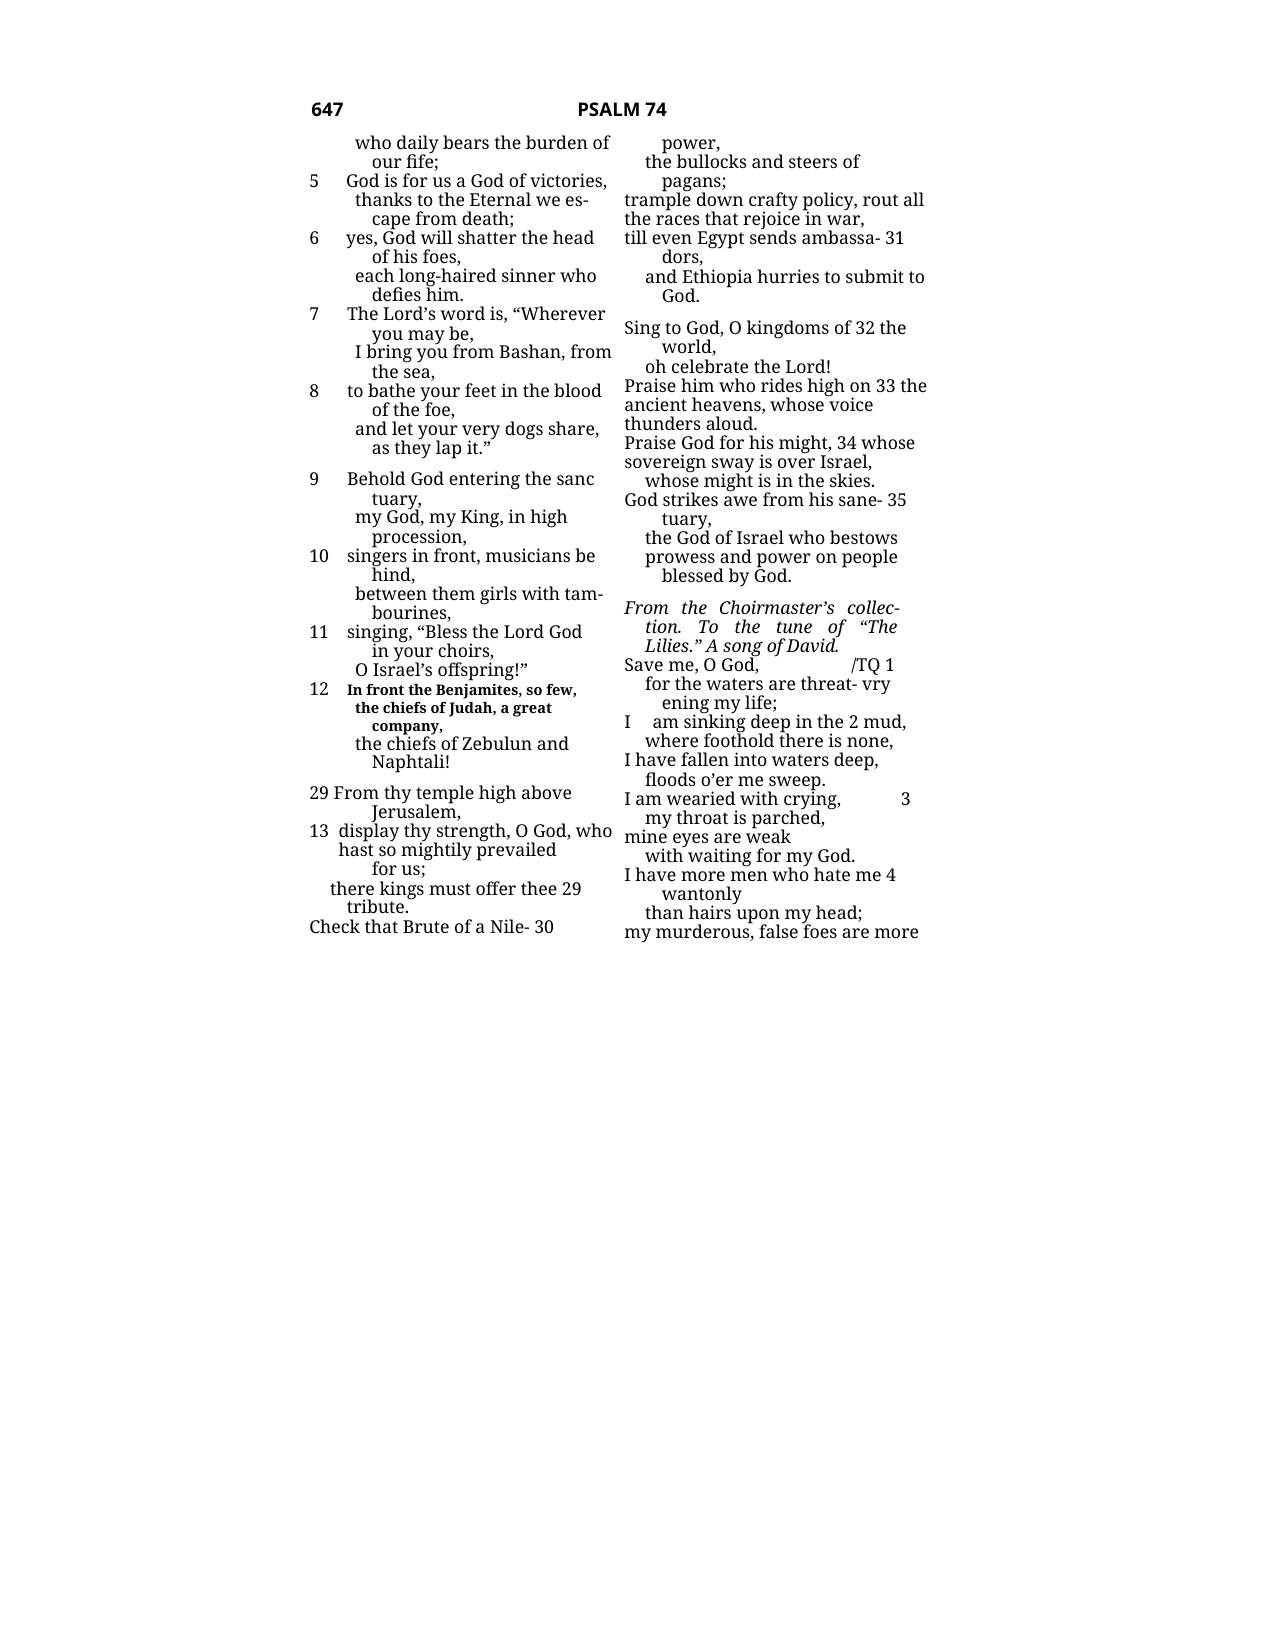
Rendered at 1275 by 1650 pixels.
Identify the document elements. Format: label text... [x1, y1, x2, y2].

list In front the Benjamites, so few, [309, 680, 613, 699]
text where foothold there is none, [645, 733, 929, 752]
list The Lord’s word is, “Wherever [309, 306, 613, 325]
text God strikes awe from his sane- 35 tuary, [624, 491, 929, 529]
text mine eyes are weak [624, 828, 929, 847]
text trample down crafty policy, rout all the races that re­joice in war, [624, 191, 929, 229]
list yes, God will shatter the head [309, 229, 613, 248]
text hind, [355, 566, 613, 585]
text O Israel’s offspring!” [355, 661, 613, 680]
text Sing to God, O kingdoms of 32 the world, [624, 319, 929, 358]
text oh celebrate the Lord! [645, 358, 929, 377]
text and let your very dogs share, as they lap it.” [355, 420, 613, 458]
text I am wearied with crying, 3 [624, 790, 929, 809]
text Check that Brute of a Nile- 30 [309, 918, 613, 937]
text prowess and power on people blessed by God. [645, 548, 929, 587]
text than hairs upon my head; [645, 904, 929, 923]
text I bring you from Bashan, from the sea, [355, 344, 613, 382]
text Save me, O God, /TQ 1 [624, 656, 929, 675]
text I have fallen into waters deep, floods o’er me sweep. [624, 752, 929, 790]
text From the Choirmaster’s collec­tion. To the tune of “The Lilies.” A song of David. [624, 599, 899, 656]
text thanks to the Eternal we es­cape from death; [355, 191, 613, 229]
text I have more men who hate me 4 wantonly [624, 866, 929, 904]
text you may be, [355, 325, 613, 344]
text of his foes, [355, 248, 613, 267]
text between them girls with tam­bourines, [355, 585, 613, 623]
list singing, “Bless the Lord God [309, 623, 613, 642]
text my murderous, false foes are more [624, 923, 929, 942]
text for us; [355, 861, 613, 880]
text in your choirs, [355, 642, 613, 661]
text whose might is in the skies. [645, 472, 929, 491]
text with waiting for my God. [645, 847, 929, 866]
text my God, my King, in high procession, [355, 509, 613, 547]
list singers in front, musicians be­ [309, 547, 613, 566]
text and Ethiopia hurries to sub­mit to God. [645, 267, 929, 306]
text the bullocks and steers of pagans; [645, 153, 929, 191]
text Praise him who rides high on 33 the ancient heavens, whose voice thunders aloud. [624, 377, 929, 434]
text Praise God for his might, 34 whose sovereign sway is over Israel, [624, 434, 929, 472]
text my throat is parched, [645, 809, 929, 828]
list God is for us a God of victories, [309, 172, 613, 191]
text who daily bears the burden of our fife; [355, 134, 613, 172]
text each long-haired sinner who defies him. [355, 267, 613, 306]
text tuary, [355, 490, 613, 509]
text 29 From thy temple high above Jerusalem, [309, 784, 613, 822]
text power, [662, 134, 929, 153]
list to bathe your feet in the blood [309, 382, 613, 401]
text there kings must offer thee 29 tribute. [330, 880, 613, 918]
list display thy strength, O God, who hast so mightily prevailed [309, 822, 613, 861]
text for the waters are threat- vry ening my life; [645, 675, 929, 713]
text the chiefs of Zebulun and Naphtali! [355, 735, 613, 772]
text of the foe, [355, 401, 613, 420]
text the God of Israel who be­stows [645, 529, 929, 548]
list Behold God entering the sanc­ [309, 471, 613, 490]
text till even Egypt sends ambassa- 31 dors, [624, 229, 929, 267]
text the chiefs of Judah, a great company, [355, 699, 613, 735]
list am sinking deep in the 2 mud, [624, 713, 929, 733]
